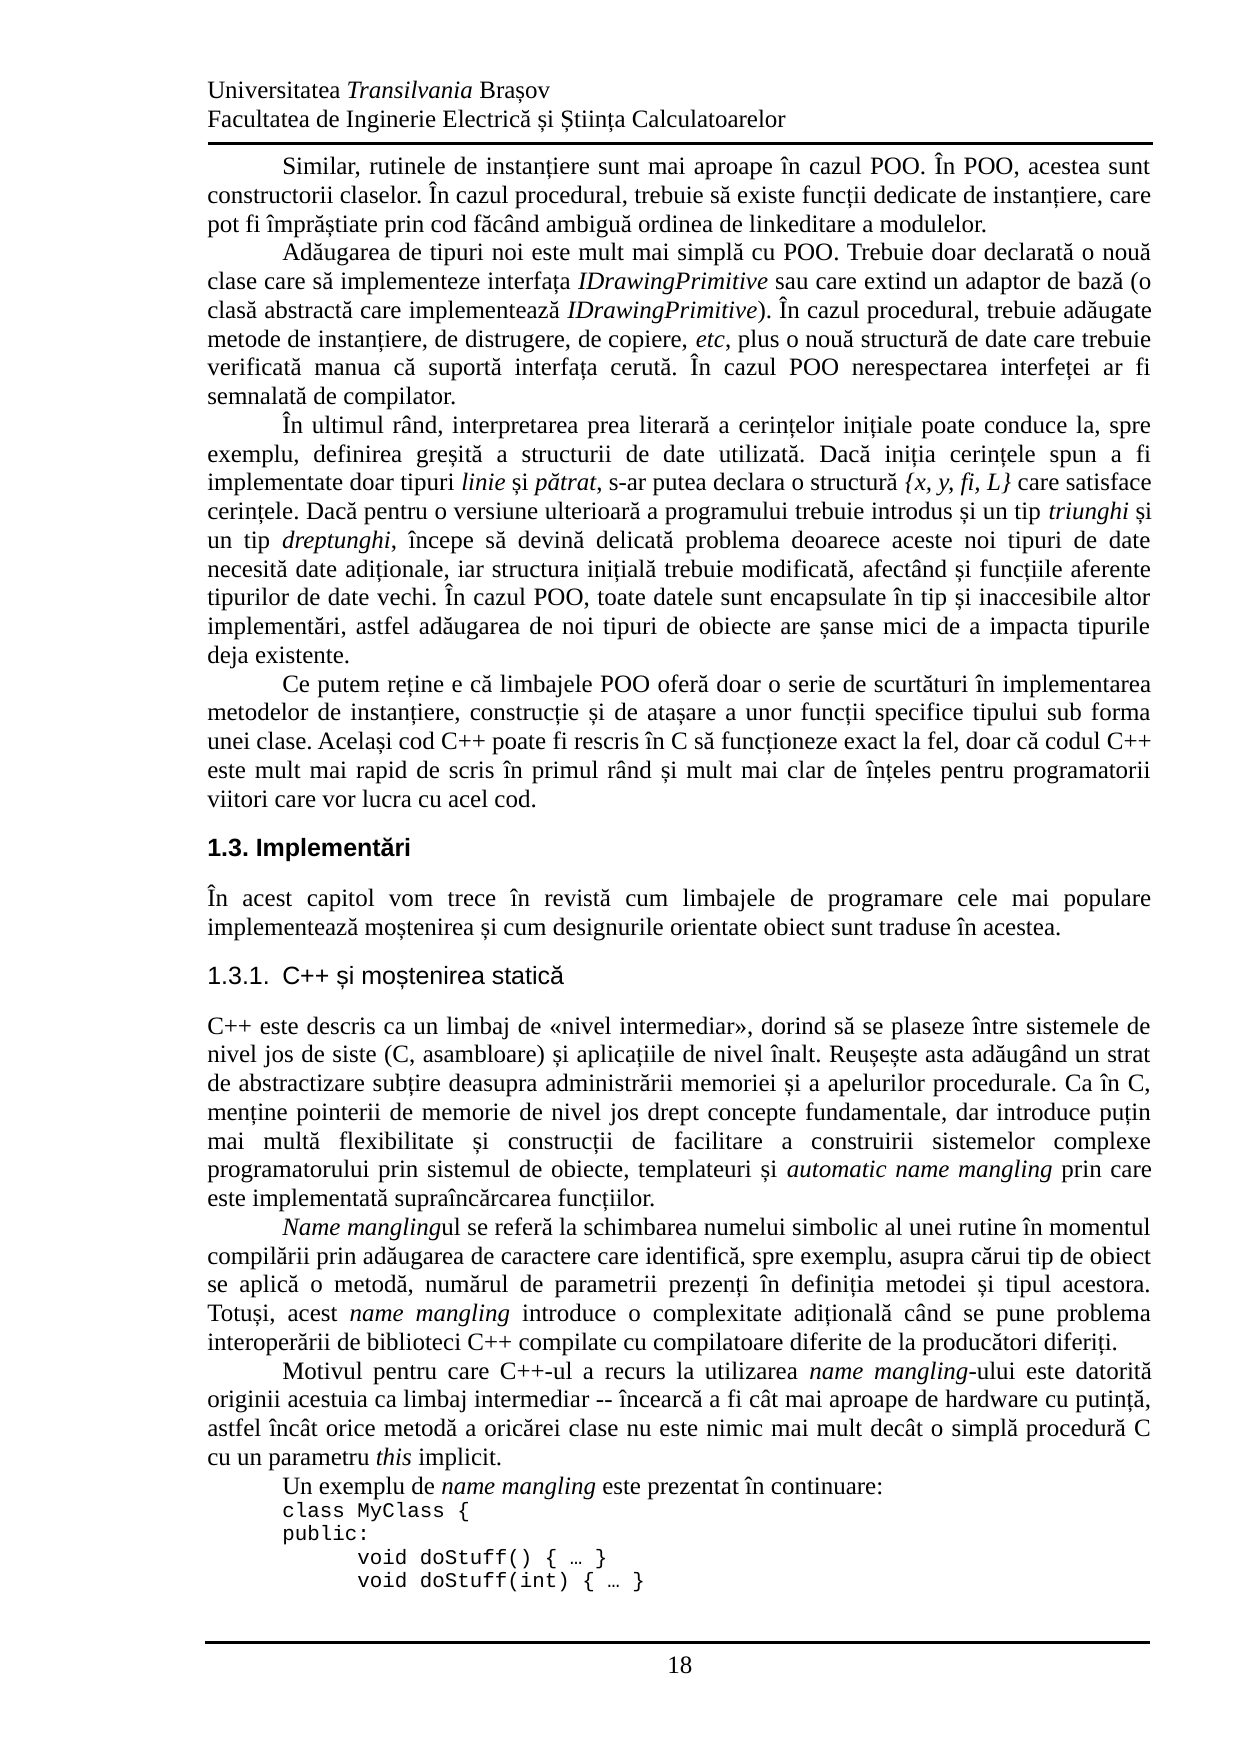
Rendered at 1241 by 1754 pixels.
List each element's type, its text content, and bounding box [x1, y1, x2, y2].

text void doStuff() { … } [282, 1547, 1152, 1571]
text În ultimul rând, interpretarea prea literară a cerințelor inițiale poate conduce la, spre exemplu, definirea greșită a structurii de date utilizată. Dacă iniția cerințele spun a fi implementate doar tipuri linie și pătrat, s-ar putea declara o structură {x, y, fi, L} care satisface cerințele. Dacă pentru o versiune ulterioară a programului trebuie introdus și un tip triunghi și un tip dreptunghi, începe să devină delicată problema deoarece aceste noi tipuri de date necesită date adiționale, iar structura inițială trebuie modificată, afectând și funcțiile aferente tipurilor de date vechi. În cazul POO, toate datele sunt encapsulate în tip și inaccesibile altor implementări, astfel adăugarea de noi tipuri de obiecte are șanse mici de a impacta tipurile deja existente. [207, 410, 1152, 669]
text Motivul pentru care C++-ul a recurs la utilizarea name mangling-ului este datorită originii acestuia ca limbaj intermediar -- încearcă a fi cât mai aproape de hardware cu putință, astfel încât orice metodă a oricărei clase nu este nimic mai mult decât o simplă procedură C cu un parametru this implicit. [207, 1356, 1152, 1471]
text Adăugarea de tipuri noi este mult mai simplă cu POO. Trebuie doar declarată o nouă clase care să implementeze interfața IDrawingPrimitive sau care extind un adaptor de bază (o clasă abstractă care implementează IDrawingPrimitive). În cazul procedural, trebuie adăugate metode de instanțiere, de distrugere, de copiere, etc, plus o nouă structură de date care trebuie verificată manua că suportă interfața cerută. În cazul POO nerespectarea interfeței ar fi semnalată de compilator. [207, 237, 1152, 410]
text class MyClass { [282, 1499, 1152, 1523]
text În acest capitol vom trece în revistă cum limbajele de programare cele mai populare implementează moștenirea și cum designurile orientate obiect sunt traduse în acestea. [207, 883, 1152, 940]
text Name manglingul se referă la schimbarea numelui simbolic al unei rutine în momentul compilării prin adăugarea de caractere care identifică, spre exemplu, asupra cărui tip de obiect se aplică o metodă, numărul de parametrii prezenți în definiția metodei și tipul acestora. Totuși, acest name mangling introduce o complexitate adițională când se pune problema interoperării de biblioteci C++ compilate cu compilatoare diferite de la producători diferiți. [207, 1212, 1152, 1356]
text C++ este descris ca un limbaj de «nivel intermediar», dorind să se plaseze între sistemele de nivel jos de siste (C, asambloare) și aplicațiile de nivel înalt. Reușește asta adăugând un strat de abstractizare subțire deasupra administrării memoriei și a apelurilor procedurale. Ca în C, menține pointerii de memorie de nivel jos drept concepte fundamentale, dar introduce puțin mai multă flexibilitate și construcții de facilitare a construirii sistemelor complexe programatorului prin sistemul de obiecte, templateuri și automatic name mangling prin care este implementată supraîncărcarea funcțiilor. [207, 1011, 1152, 1212]
text Similar, rutinele de instanțiere sunt mai aproape în cazul POO. În POO, acestea sunt constructorii claselor. În cazul procedural, trebuie să existe funcții dedicate de instanțiere, care pot fi împrăștiate prin cod făcând ambiguă ordinea de linkeditare a modulelor. [207, 151, 1152, 237]
subtitle C++ și moștenirea statică [207, 961, 1152, 990]
subtitle Implementări [207, 833, 1152, 862]
text void doStuff(int) { … } [282, 1571, 1152, 1594]
text Ce putem reține e că limbajele POO oferă doar o serie de scurtături în implementarea metodelor de instanțiere, construcție și de atașare a unor funcții specifice tipului sub forma unei clase. Același cod C++ poate fi rescris în C să funcționeze exact la fel, doar că codul C++ este mult mai rapid de scris în primul rând și mult mai clar de înțeles pentru programatorii viitori care vor lucra cu acel cod. [207, 669, 1152, 812]
text public: [282, 1523, 1152, 1547]
text Un exemplu de name mangling este prezentat în continuare: [207, 1471, 1152, 1499]
